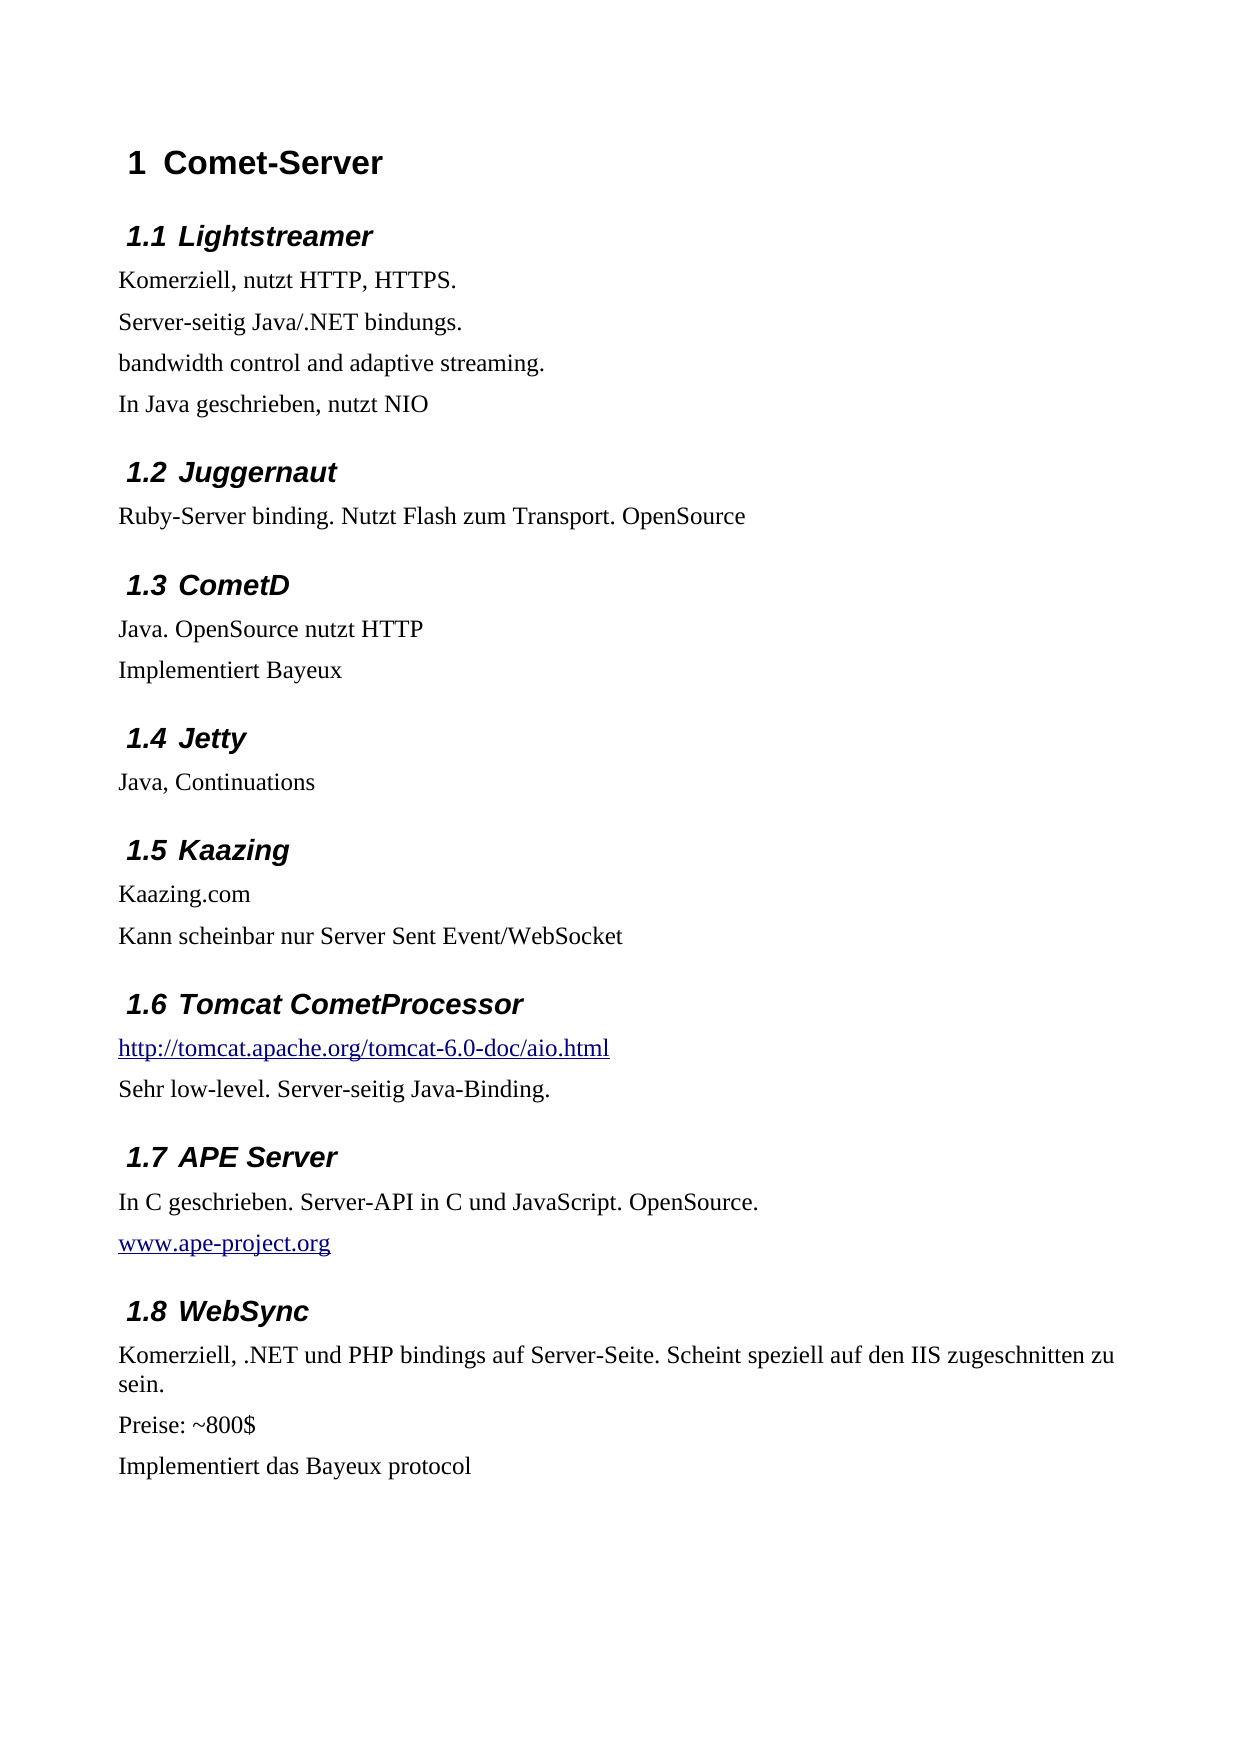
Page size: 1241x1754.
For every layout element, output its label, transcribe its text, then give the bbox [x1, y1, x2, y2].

text Server-seitig Java/.NET bindungs. [118, 307, 1122, 335]
subtitle Kaazing [118, 833, 1122, 867]
subtitle Tomcat CometProcessor [118, 987, 1122, 1021]
subtitle Lightstreamer [118, 219, 1122, 253]
text www.ape-project.org [118, 1228, 1122, 1257]
text Ruby-Server binding. Nutzt Flash zum Transport. OpenSource [118, 501, 1122, 530]
subtitle Juggernaut [118, 455, 1122, 489]
text Kaazing.com [118, 879, 1122, 908]
subtitle Jetty [118, 721, 1122, 755]
subtitle WebSync [118, 1294, 1122, 1328]
text Komerziell, nutzt HTTP, HTTPS. [118, 265, 1122, 294]
text Java. OpenSource nutzt HTTP [118, 614, 1122, 642]
subtitle Comet-Server [118, 143, 1122, 182]
text Kann scheinbar nur Server Sent Event/WebSocket [118, 921, 1122, 949]
text Preise: ~800$ [118, 1410, 1122, 1439]
text Java, Continuations [118, 767, 1122, 796]
text bandwidth control and adaptive streaming. [118, 348, 1122, 377]
text In C geschrieben. Server-API in C und JavaScript. OpenSource. [118, 1187, 1122, 1215]
subtitle CometD [118, 568, 1122, 601]
text Sehr low-level. Server-seitig Java-Binding. [118, 1074, 1122, 1103]
text Implementiert das Bayeux protocol [118, 1451, 1122, 1480]
text Komerziell, .NET und PHP bindings auf Server-Seite. Scheint speziell auf den IIS zugeschnitten zu sein. [118, 1340, 1122, 1398]
text Implementiert Bayeux [118, 655, 1122, 684]
text http://tomcat.apache.org/tomcat-6.0-doc/aio.html [118, 1033, 1122, 1062]
subtitle APE Server [118, 1141, 1122, 1174]
text In Java geschrieben, nutzt NIO [118, 389, 1122, 418]
